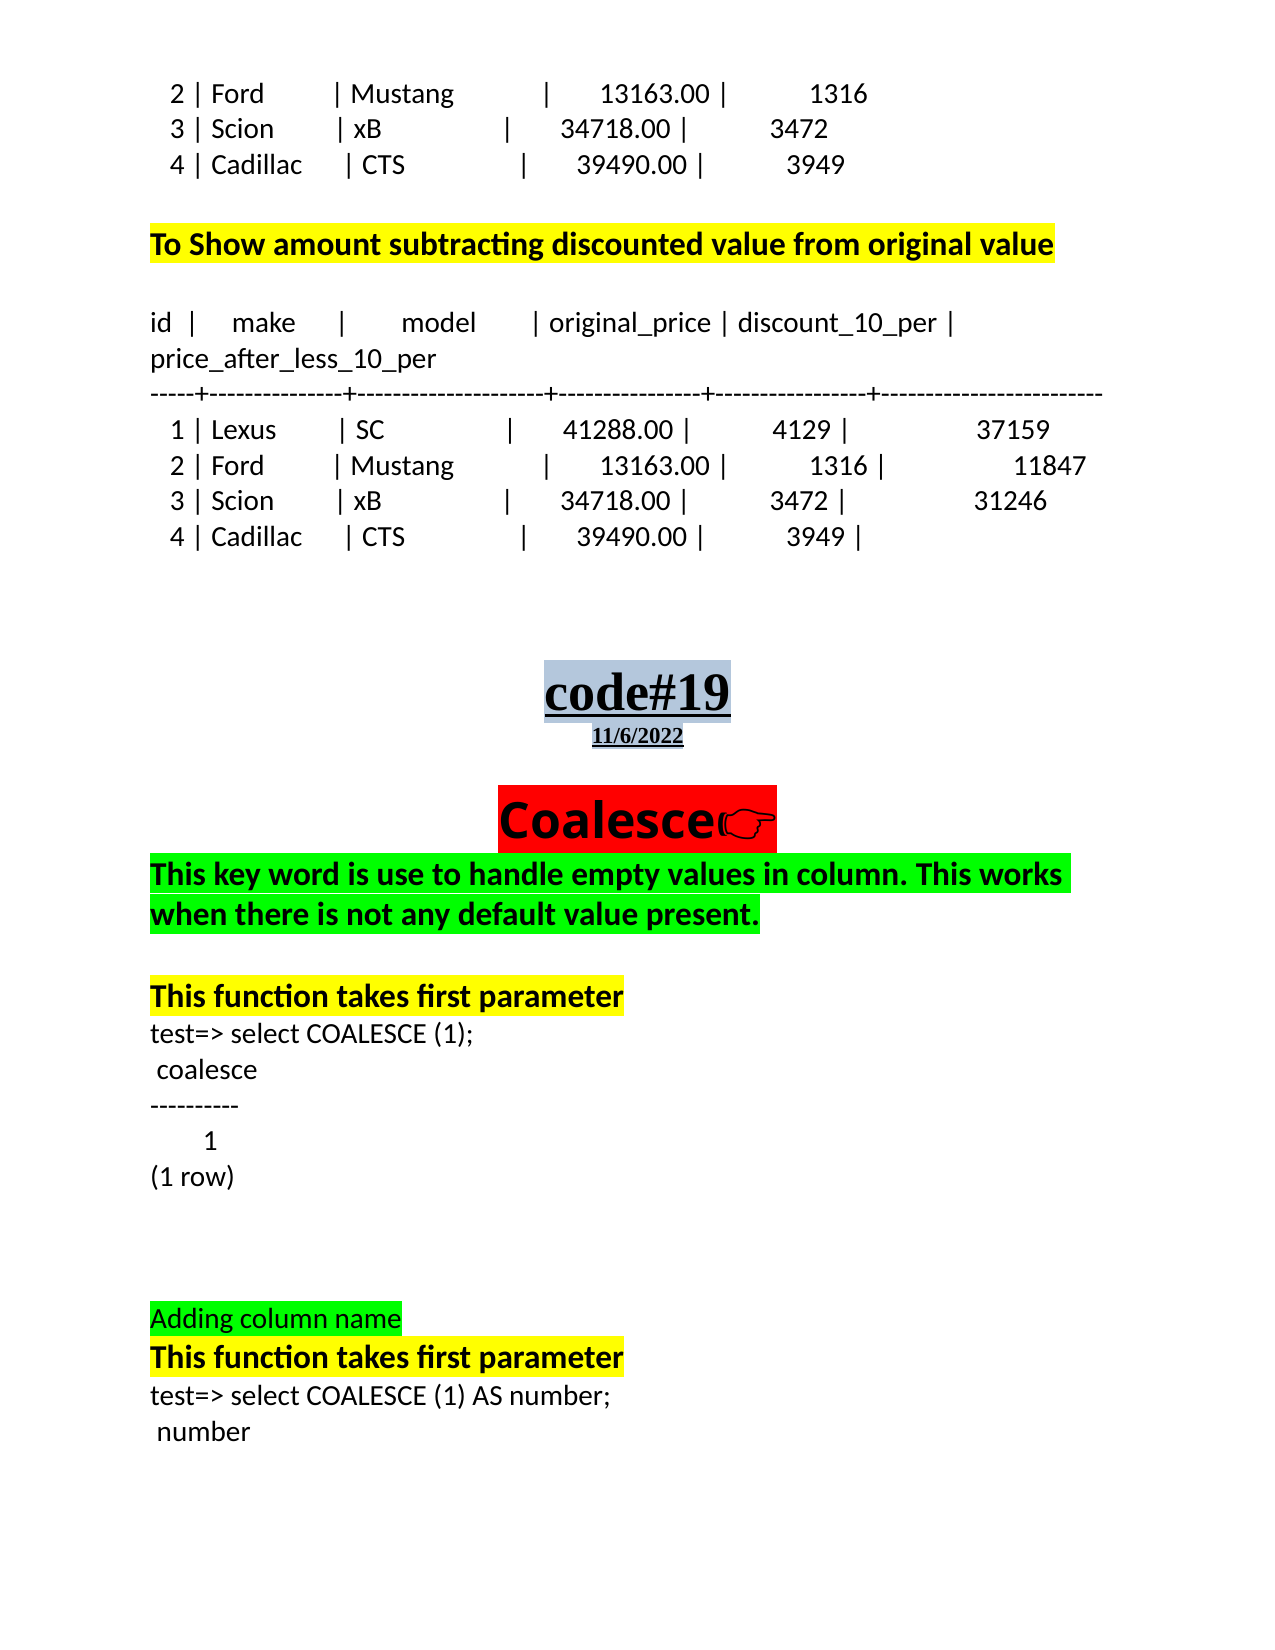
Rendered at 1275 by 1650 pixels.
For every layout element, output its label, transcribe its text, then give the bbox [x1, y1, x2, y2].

text 1 [150, 1122, 1125, 1158]
text 11/6/2022 [150, 723, 1125, 749]
text (1 row) [150, 1158, 1125, 1194]
text This function takes first parameter [150, 1336, 1125, 1377]
text 3 | Scion | xB | 34718.00 | 3472 | 31246 [150, 482, 1125, 518]
text test=> select COALESCE (1); [150, 1016, 1125, 1051]
text id | make | model | original_price | discount_10_per | price_after_less_10_per [150, 304, 1125, 375]
text 3 | Scion | xB | 34718.00 | 3472 [150, 111, 1125, 146]
text This function takes first parameter [150, 975, 1125, 1016]
text -----+---------------+---------------------+----------------+-----------------+------------------------- [150, 375, 1125, 411]
text test=> select COALESCE (1) AS number; [150, 1377, 1125, 1413]
text This key word is use to handle empty values in column. This works when there is not any default value present. [150, 853, 1125, 934]
text 2 | Ford | Mustang | 13163.00 | 1316 [150, 75, 1125, 111]
text number [150, 1413, 1125, 1448]
text code#19 [150, 660, 1125, 723]
text 4 | Cadillac | CTS | 39490.00 | 3949 | [150, 518, 1125, 553]
text To Show amount subtracting discounted value from original value [150, 223, 1125, 263]
text Coalesce👉 [150, 784, 1125, 853]
text ---------- [150, 1087, 1125, 1122]
text Adding column name [150, 1301, 1125, 1336]
text coalesce [150, 1051, 1125, 1087]
text 2 | Ford | Mustang | 13163.00 | 1316 | 11847 [150, 447, 1125, 482]
text 1 | Lexus | SC | 41288.00 | 4129 | 37159 [150, 411, 1125, 447]
text 4 | Cadillac | CTS | 39490.00 | 3949 [150, 146, 1125, 182]
